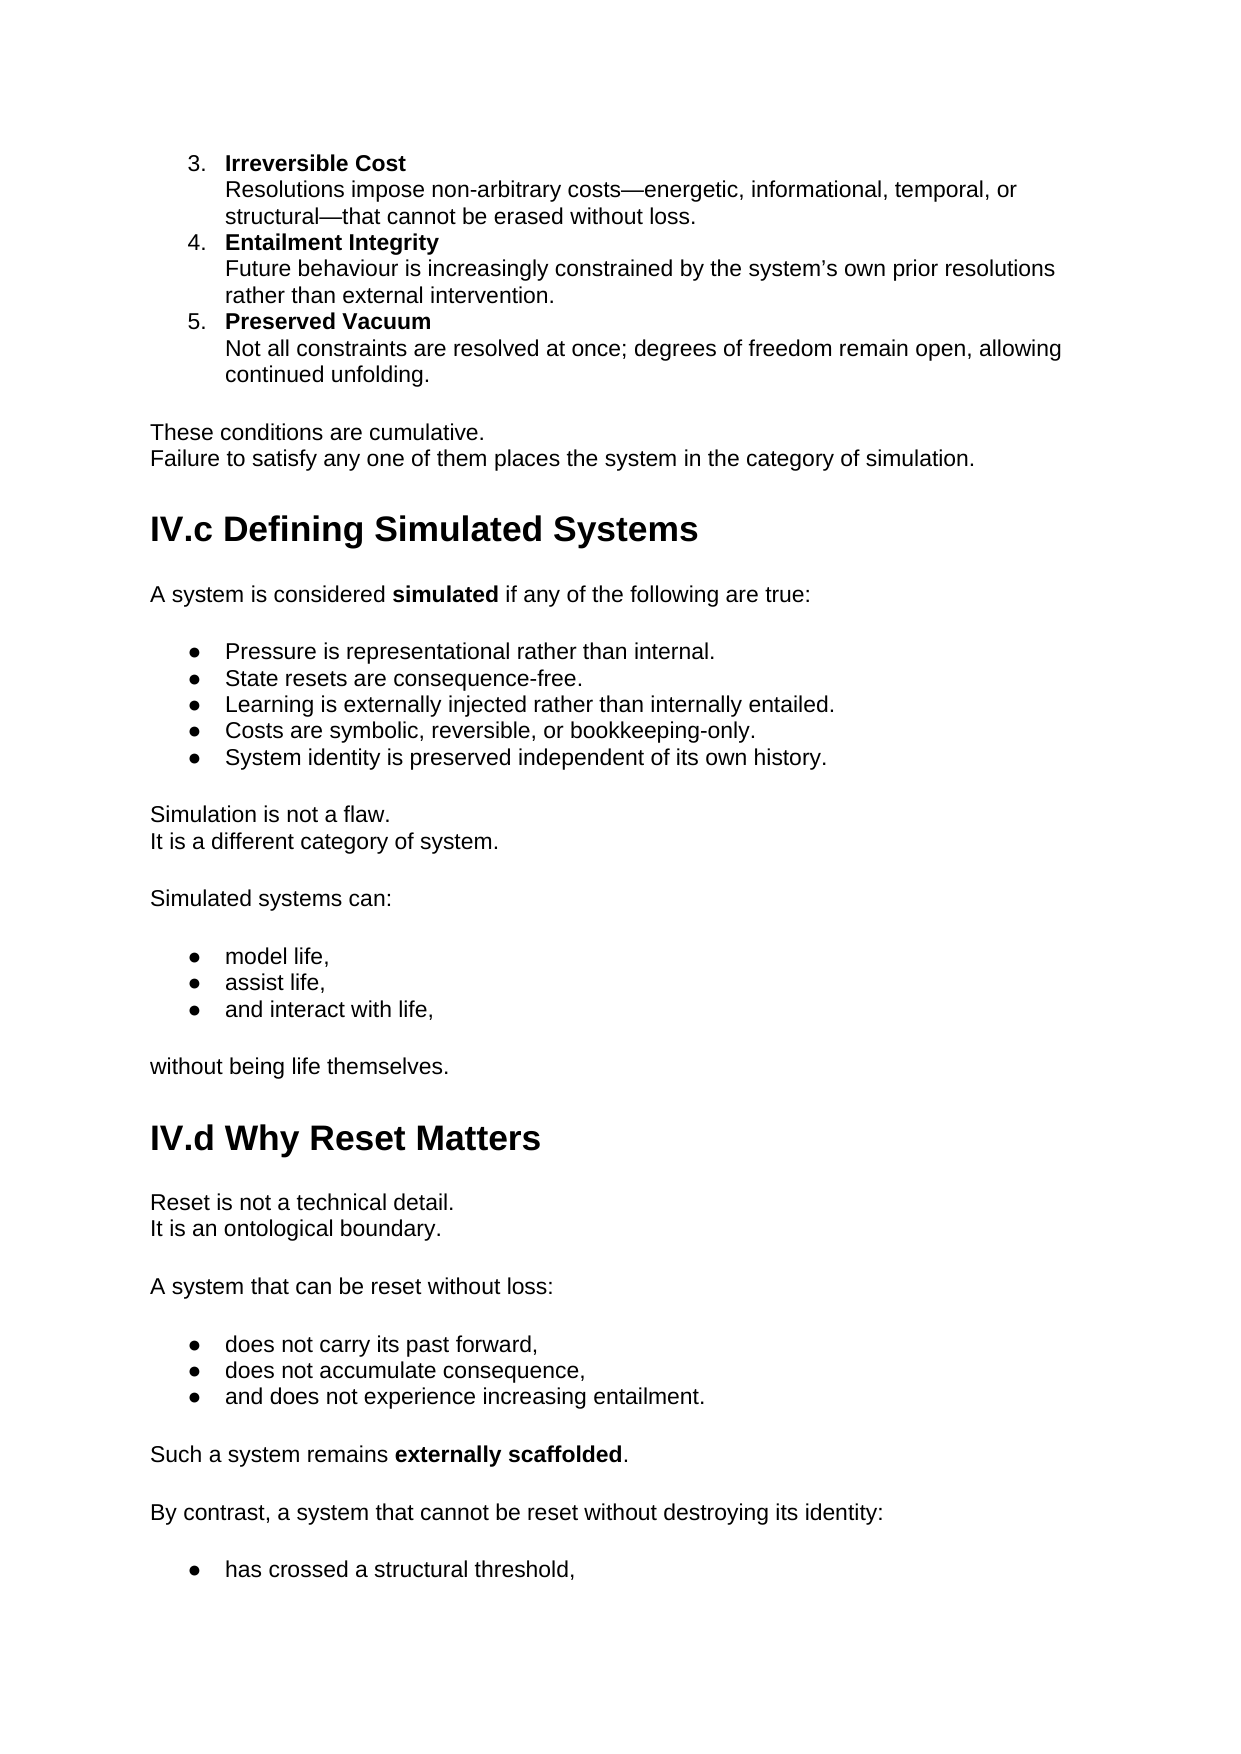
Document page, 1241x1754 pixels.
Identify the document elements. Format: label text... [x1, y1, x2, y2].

list and interact with life, [187, 996, 1090, 1022]
list Entailment Integrity Future behaviour is increasingly constrained by the system’s own prior resolutions rather than external intervention. [187, 229, 1090, 308]
list and does not experience increasing entailment. [187, 1383, 1090, 1409]
list Costs are symbolic, reversible, or bookkeeping-only. [187, 717, 1090, 744]
subtitle IV.c Defining Simulated Systems [150, 509, 1090, 549]
text Simulated systems can: [150, 885, 1090, 912]
list has crossed a structural threshold, [187, 1556, 1090, 1582]
text A system that can be reset without loss: [150, 1273, 1090, 1299]
list System identity is preserved independent of its own history. [187, 744, 1090, 770]
list does not accumulate consequence, [187, 1357, 1090, 1383]
text Such a system remains externally scaffolded. [150, 1441, 1090, 1467]
list Preserved Vacuum Not all constraints are resolved at once; degrees of freedom remain open, allowing continued unfolding. [187, 308, 1090, 387]
list model life, [187, 943, 1090, 969]
text A system is considered simulated if any of the following are true: [150, 581, 1090, 607]
text without being life themselves. [150, 1053, 1090, 1079]
list Pressure is representational rather than internal. [187, 638, 1090, 664]
text These conditions are cumulative. Failure to satisfy any one of them places the system in the category of simulation. [150, 418, 1090, 471]
text Reset is not a technical detail. It is an ontological boundary. [150, 1189, 1090, 1242]
list Learning is externally injected rather than internally entailed. [187, 691, 1090, 717]
subtitle IV.d Why Reset Matters [150, 1117, 1090, 1158]
list does not carry its past forward, [187, 1331, 1090, 1357]
text Simulation is not a flaw. It is a different category of system. [150, 801, 1090, 854]
list State resets are consequence-free. [187, 664, 1090, 691]
text By contrast, a system that cannot be reset without destroying its identity: [150, 1498, 1090, 1525]
list Irreversible Cost Resolutions impose non-arbitrary costs—energetic, informational, temporal, or structural—that cannot be erased without loss. [187, 150, 1090, 229]
list assist life, [187, 969, 1090, 996]
